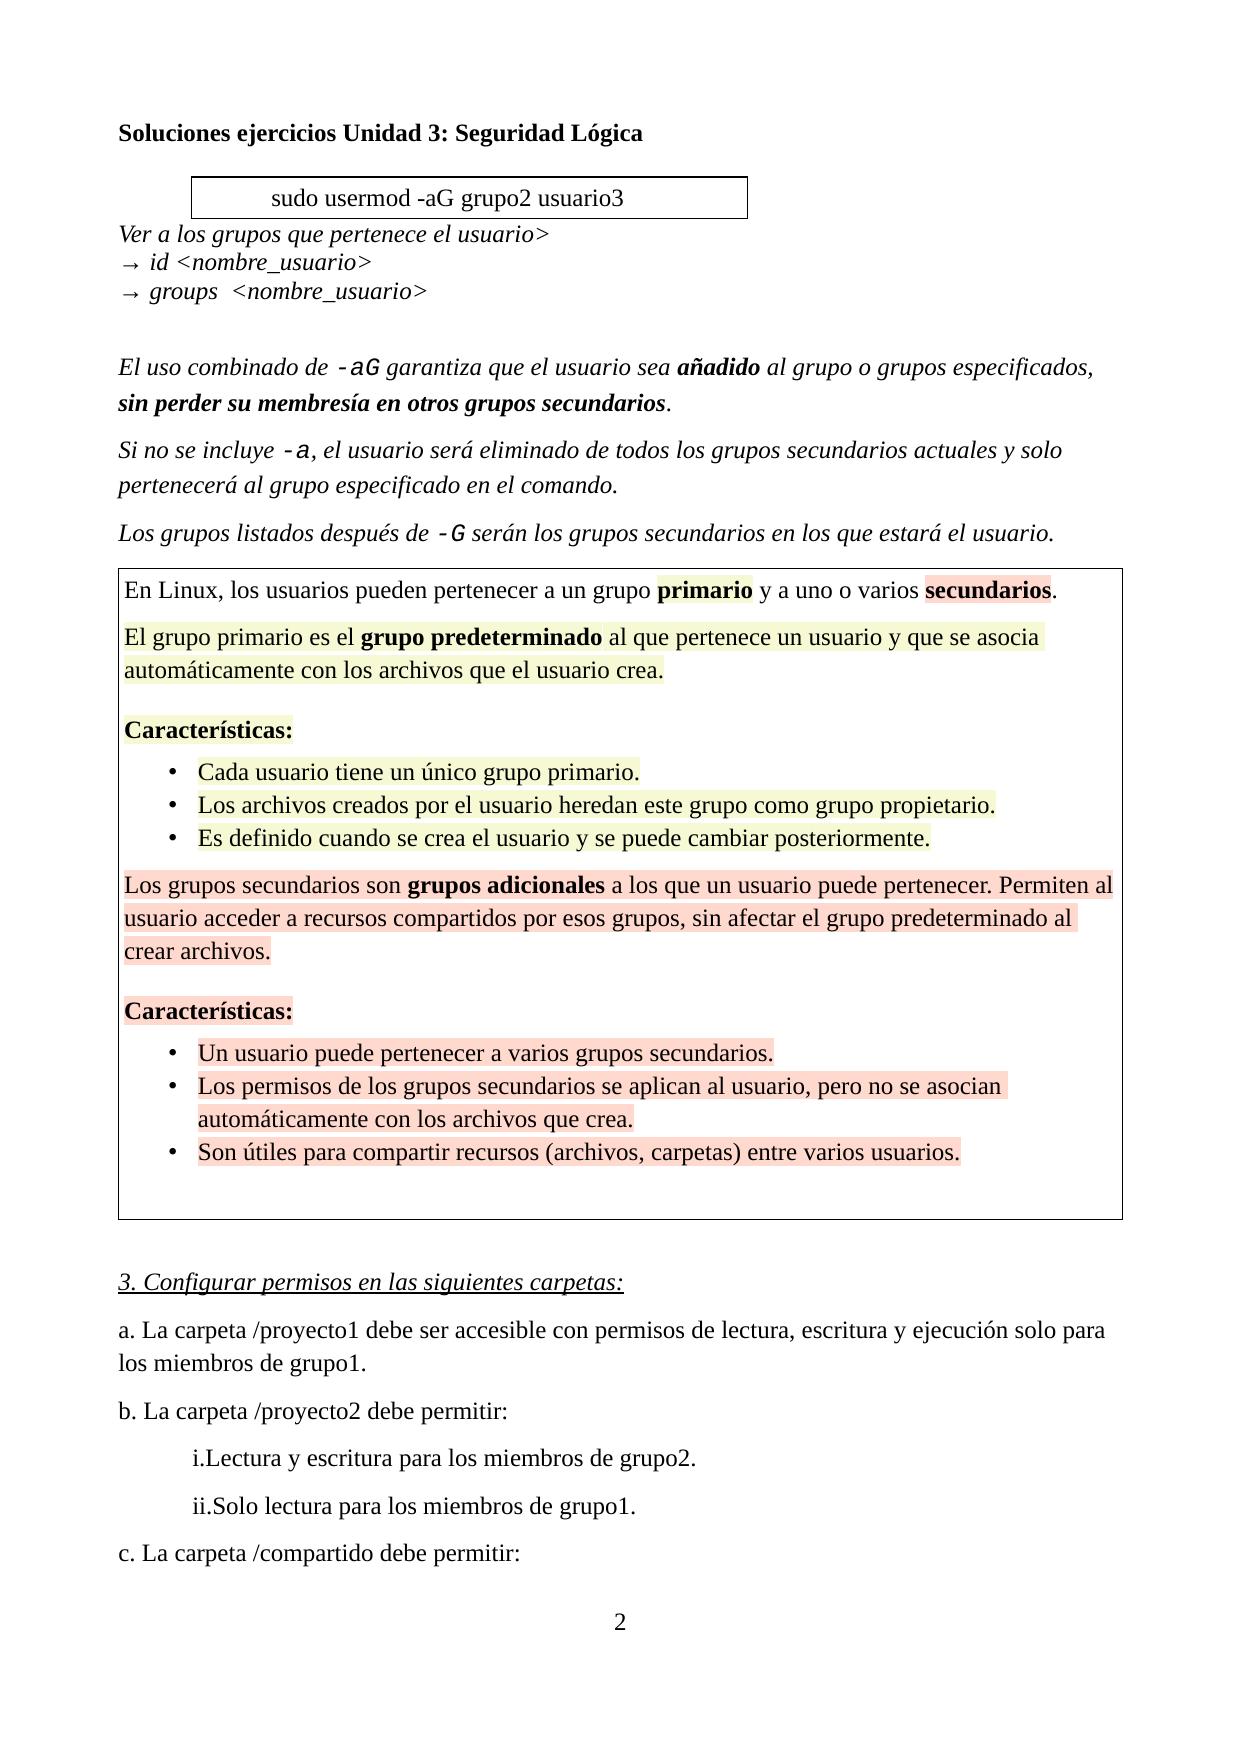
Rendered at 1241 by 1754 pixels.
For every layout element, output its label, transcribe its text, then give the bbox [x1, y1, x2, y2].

text Si no se incluye -a, el usuario será eliminado de todos los grupos secundarios actuales y solo pertenecerá al grupo especificado en el comando. [118, 435, 1122, 499]
text → groups <nombre_usuario> [118, 276, 1122, 305]
table_header En Linux, los usuarios pueden pertenecer a un grupo primario y a uno o varios secundarios. El grupo primario es el grupo predeterminado al que pertenece un usuario y que se asocia automáticamente con los archivos que el usuario crea. Características: Cada usuario tiene un único grupo primario. Los archivos creados por el usuario heredan este grupo como grupo propietario. Es definido cuando se crea el usuario y se puede cambiar posteriormente. Los grupos secundarios son grupos adicionales a los que un usuario puede pertenecer. Permiten al usuario acceder a recursos compartidos por esos grupos, sin afectar el grupo predeterminado al crear archivos. Características: Un usuario puede pertenecer a varios grupos secundarios. Los permisos de los grupos secundarios se aplican al usuario, pero no se asocian automáticamente con los archivos que crea. Son útiles para compartir recursos (archivos, carpetas) entre varios usuarios. [119, 569, 1122, 1219]
text b. La carpeta /proyecto2 debe permitir: [118, 1396, 1122, 1424]
text i.Lectura y escritura para los miembros de grupo2. [192, 1443, 1122, 1472]
text Los grupos listados después de -G serán los grupos secundarios en los que estará el usuario. [118, 518, 1122, 549]
text ii.Solo lectura para los miembros de grupo1. [192, 1491, 1122, 1520]
text c. La carpeta /compartido debe permitir: [118, 1538, 1122, 1567]
text → id <nombre_usuario> [118, 247, 1122, 276]
text 3. Configurar permisos en las siguientes carpetas: [118, 1267, 1122, 1296]
text Ver a los grupos que pertenece el usuario> [118, 219, 1122, 247]
text a. La carpeta /proyecto1 debe ser accesible con permisos de lectura, escritura y ejecución solo para los miembros de grupo1. [118, 1315, 1122, 1377]
text El uso combinado de -aG garantiza que el usuario sea añadido al grupo o grupos especificados, sin perder su membresía en otros grupos secundarios. [118, 352, 1122, 416]
table_header sudo usermod -aG grupo2 usuario3 [192, 178, 747, 218]
